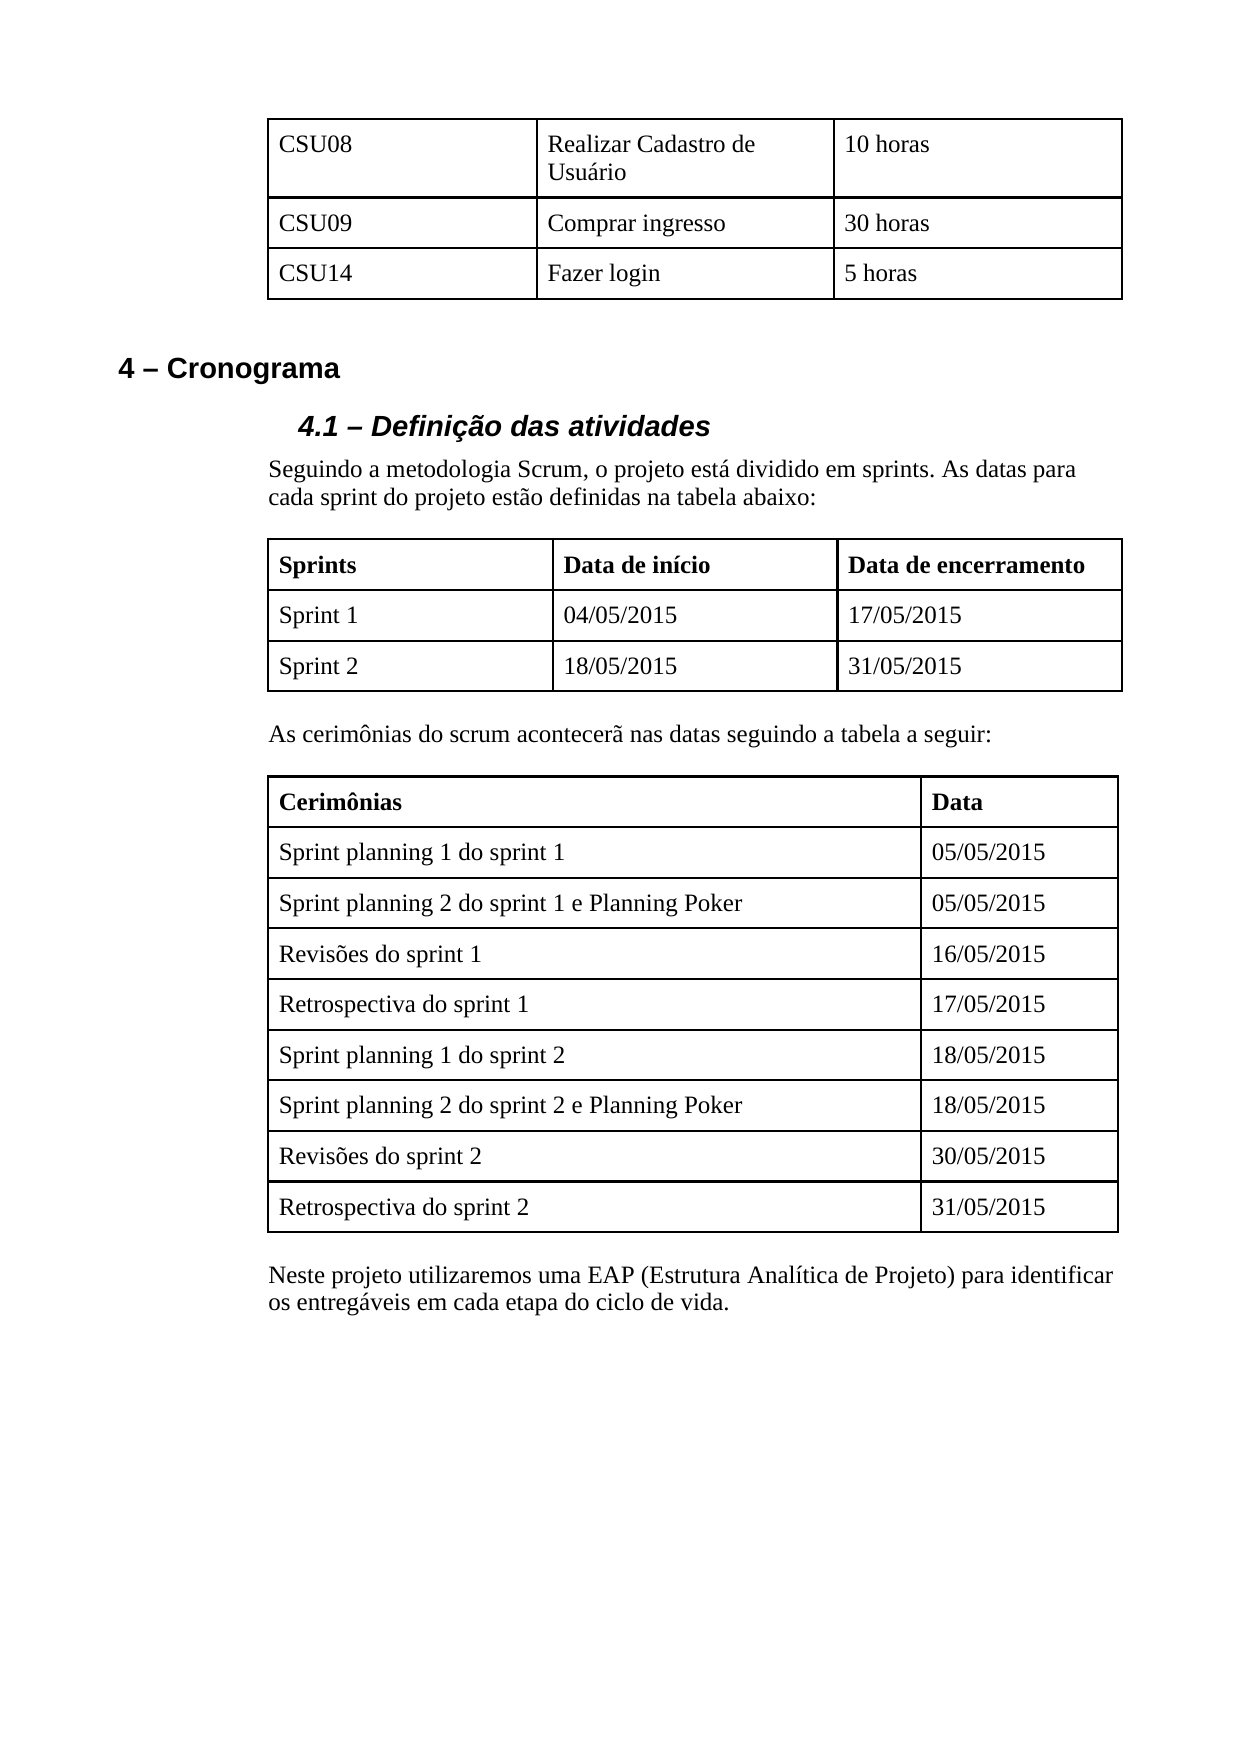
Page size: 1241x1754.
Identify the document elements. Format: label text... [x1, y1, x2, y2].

table_header Cerimônias [269, 778, 920, 826]
table_cell Comprar ingresso [538, 199, 833, 247]
table_cell Sprint planning 1 do sprint 1 [269, 828, 920, 877]
table_cell Sprint planning 2 do sprint 2 e Planning Poker [269, 1081, 920, 1130]
table_cell Sprint planning 2 do sprint 1 e Planning Poker [269, 879, 920, 927]
table_cell 18/05/2015 [922, 1081, 1117, 1130]
table_cell 30/05/2015 [922, 1132, 1117, 1180]
table_cell Realizar Cadastro de Usuário [538, 120, 833, 196]
table_header Sprints [269, 540, 552, 589]
table_cell 18/05/2015 [922, 1031, 1117, 1079]
table_cell Revisões do sprint 1 [269, 929, 920, 978]
table_cell Sprint planning 1 do sprint 2 [269, 1031, 920, 1079]
table_cell Retrospectiva do sprint 2 [269, 1183, 920, 1231]
text Neste projeto utilizaremos uma EAP (Estrutura Analítica de Projeto) para identificar os entregáveis em cada etapa do ciclo de vida. [268, 1261, 1122, 1316]
table_cell Sprint 2 [269, 642, 552, 690]
table_header Data de início [554, 540, 836, 589]
table_cell Fazer login [538, 249, 833, 298]
table_cell 17/05/2015 [922, 980, 1117, 1028]
subtitle 4.1 – Definição das atividades [118, 410, 1122, 443]
table_cell Revisões do sprint 2 [269, 1132, 920, 1180]
table_cell 31/05/2015 [839, 642, 1121, 690]
table_cell 10 horas [835, 120, 1121, 196]
subtitle 4 – Cronograma [118, 352, 1122, 385]
text As cerimônias do scrum acontecerã nas datas seguindo a tabela a seguir: [268, 720, 1122, 748]
table_cell CSU08 [269, 120, 536, 196]
table_cell CSU09 [269, 199, 536, 247]
table_cell Sprint 1 [269, 591, 552, 639]
table_cell 17/05/2015 [839, 591, 1121, 639]
text Seguindo a metodologia Scrum, o projeto está dividido em sprints. As datas para cada sprint do projeto estão definidas na tabela abaixo: [268, 455, 1122, 511]
table_header Data [922, 778, 1117, 826]
table_cell 04/05/2015 [554, 591, 836, 639]
table_cell 18/05/2015 [554, 642, 836, 690]
table_cell CSU14 [269, 249, 536, 298]
table_cell 05/05/2015 [922, 828, 1117, 877]
table_header Data de encerramento [839, 540, 1121, 589]
table_cell 31/05/2015 [922, 1183, 1117, 1231]
table_cell 05/05/2015 [922, 879, 1117, 927]
table_cell Retrospectiva do sprint 1 [269, 980, 920, 1028]
table_cell 30 horas [835, 199, 1121, 247]
table_cell 5 horas [835, 249, 1121, 298]
table_cell 16/05/2015 [922, 929, 1117, 978]
